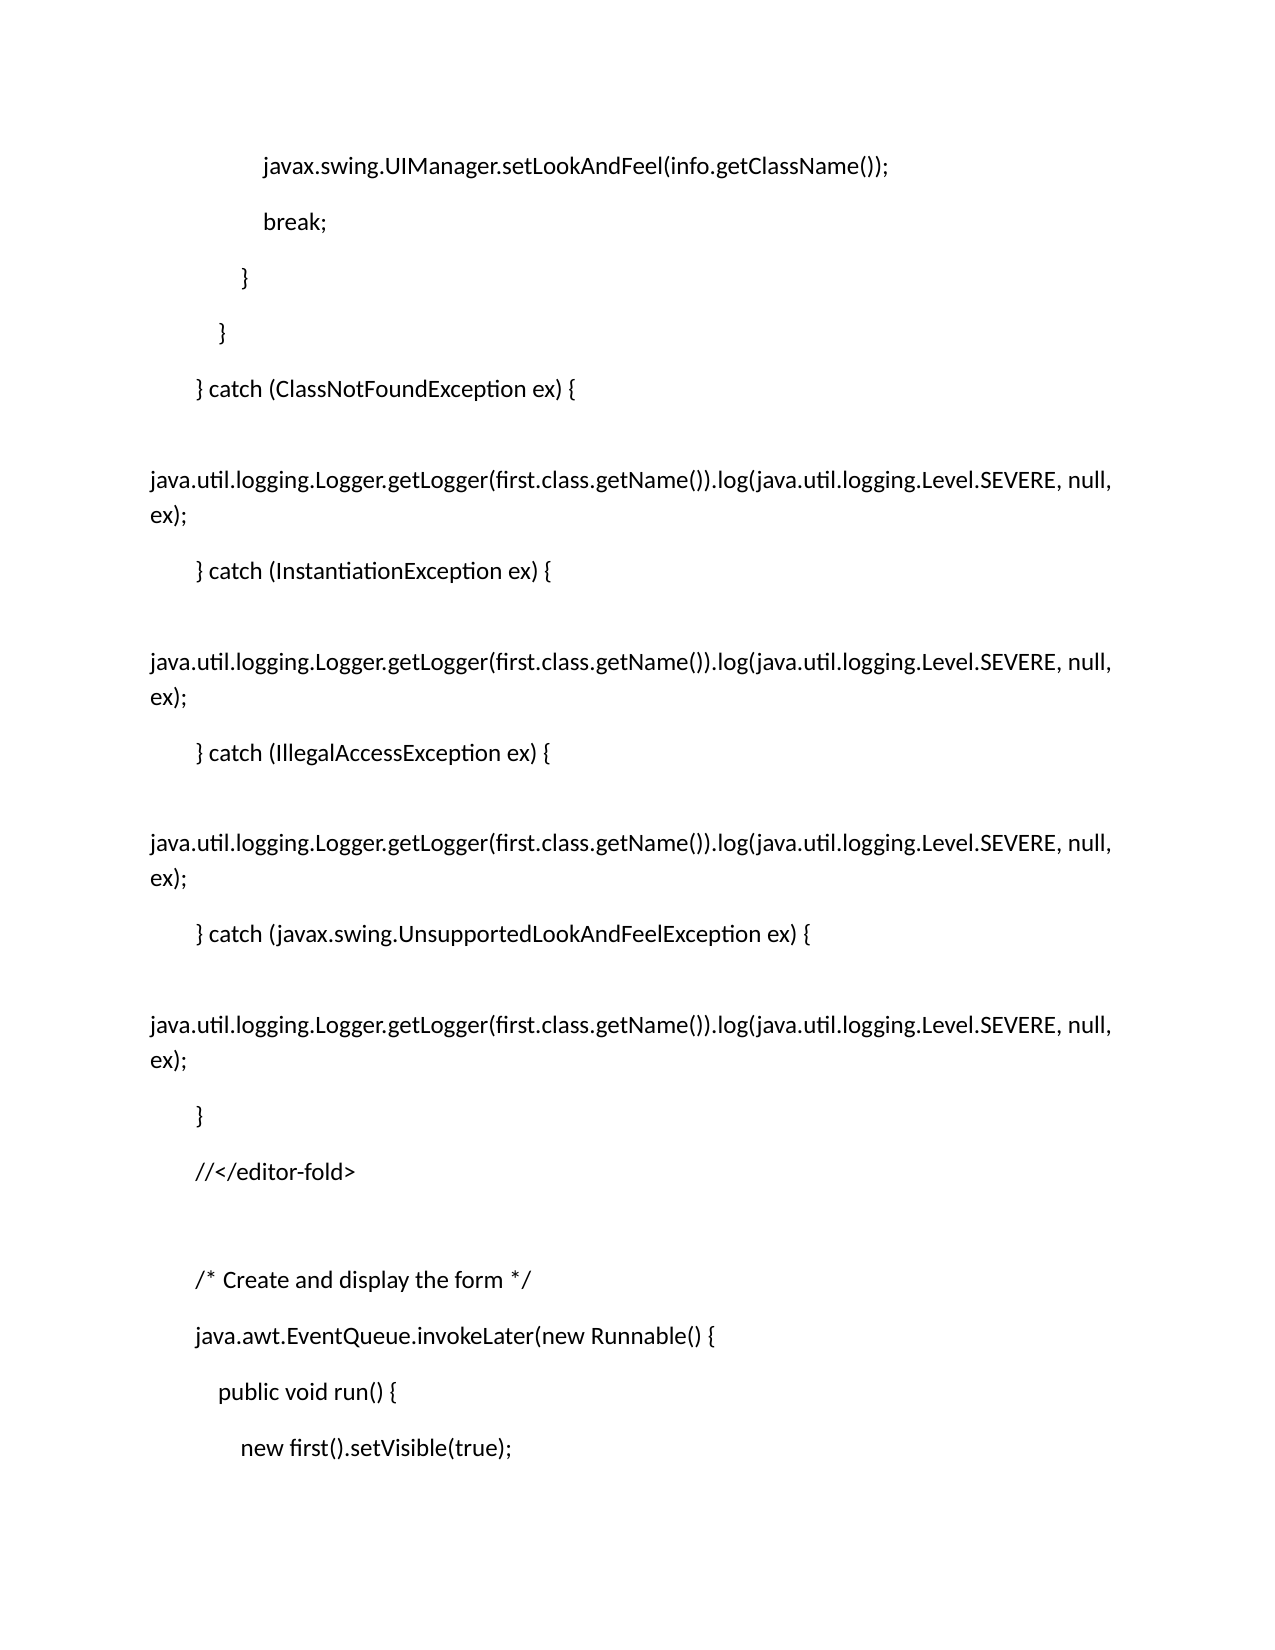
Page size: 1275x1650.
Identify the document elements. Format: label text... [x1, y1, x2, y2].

text java.util.logging.Logger.getLogger(first.class.getName()).log(java.util.logging.Level.SEVERE, null, ex); [150, 974, 1125, 1075]
text //</editor-fold> [150, 1156, 1125, 1186]
text java.awt.EventQueue.invokeLater(new Runnable() { [150, 1321, 1125, 1351]
text javax.swing.UIManager.setLookAndFeel(info.getClassName()); [150, 150, 1125, 181]
text /* Create and display the form */ [150, 1265, 1125, 1295]
text } catch (javax.swing.UnsupportedLookAndFeelException ex) { [150, 918, 1125, 949]
text } catch (IllegalAccessException ex) { [150, 737, 1125, 767]
text java.util.logging.Logger.getLogger(first.class.getName()).log(java.util.logging.Level.SEVERE, null, ex); [150, 611, 1125, 711]
text } catch (ClassNotFoundException ex) { [150, 373, 1125, 404]
text } [150, 1100, 1125, 1131]
text java.util.logging.Logger.getLogger(first.class.getName()).log(java.util.logging.Level.SEVERE, null, ex); [150, 429, 1125, 530]
text java.util.logging.Logger.getLogger(first.class.getName()).log(java.util.logging.Level.SEVERE, null, ex); [150, 792, 1125, 893]
text break; [150, 206, 1125, 236]
text new first().setVisible(true); [150, 1432, 1125, 1463]
text } catch (InstantiationException ex) { [150, 555, 1125, 586]
text public void run() { [150, 1376, 1125, 1407]
text } [150, 262, 1125, 292]
text } [150, 317, 1125, 348]
